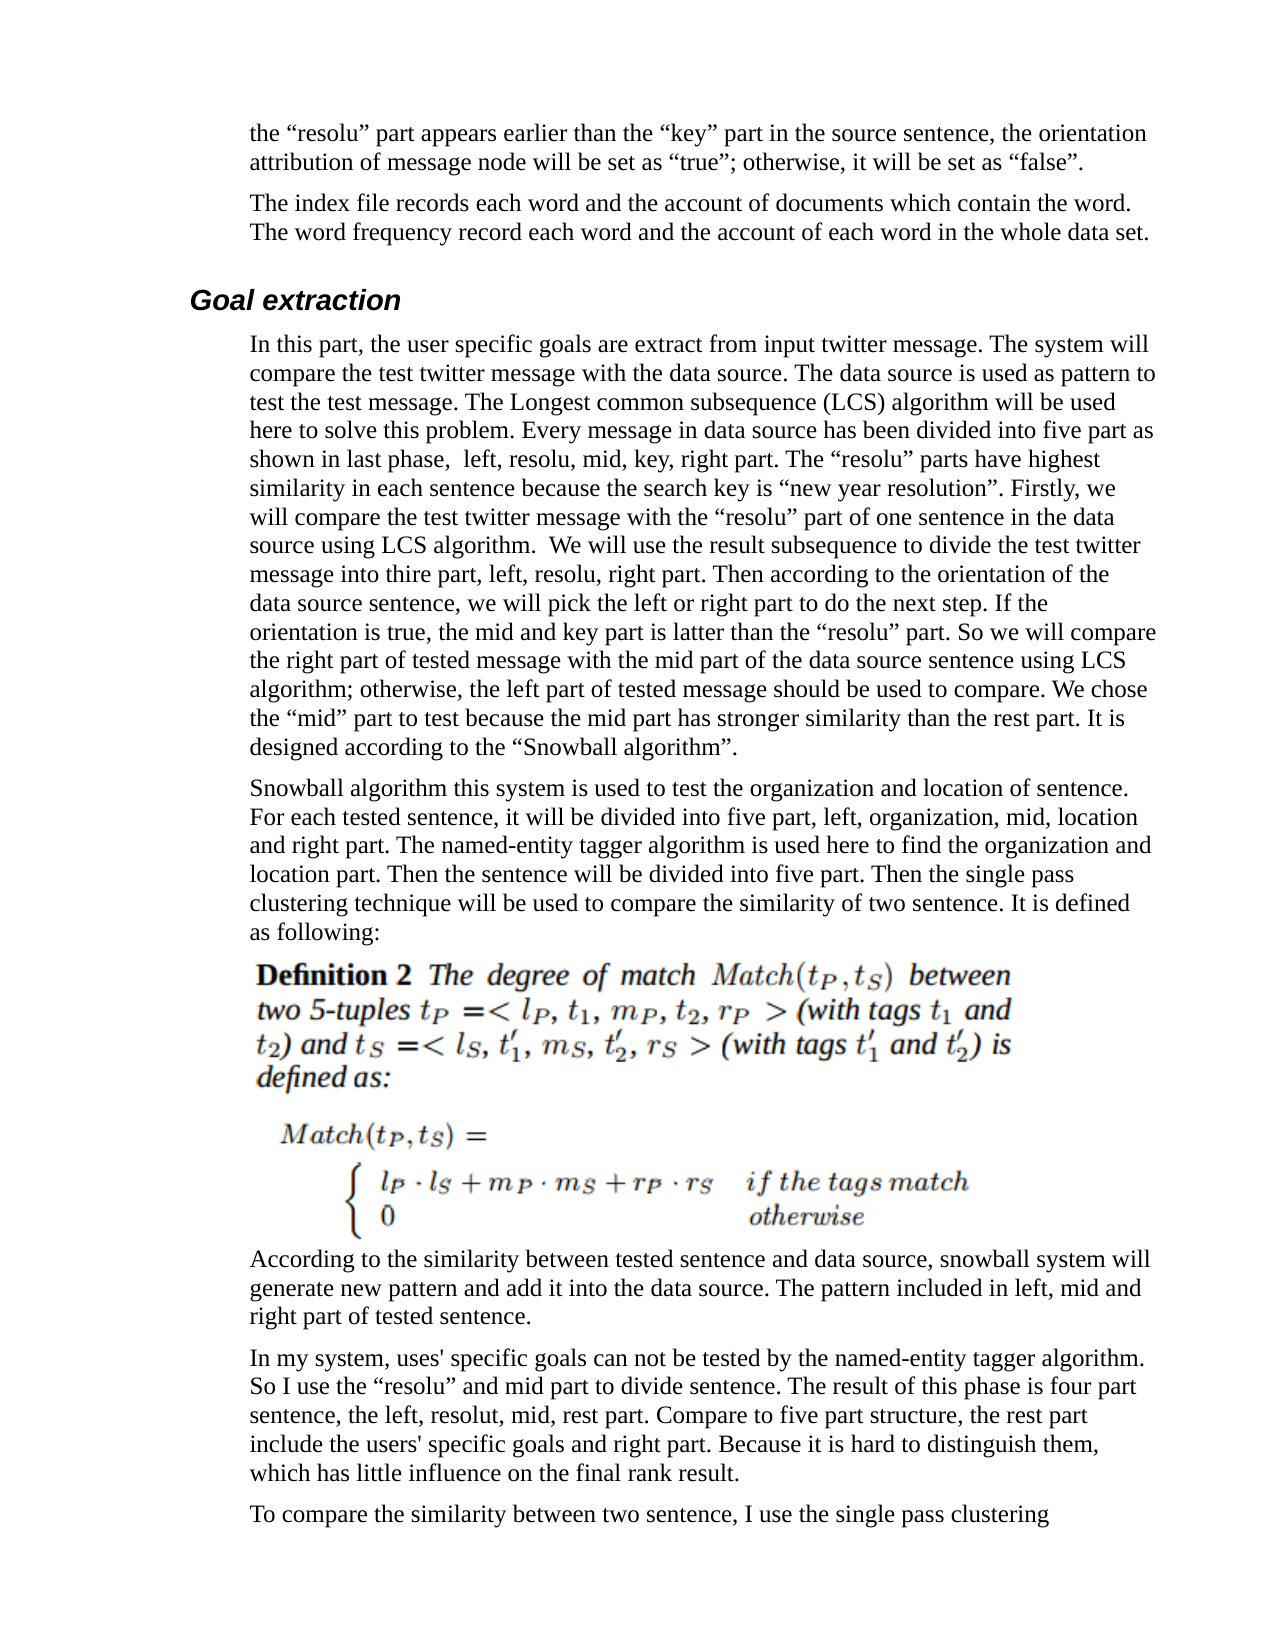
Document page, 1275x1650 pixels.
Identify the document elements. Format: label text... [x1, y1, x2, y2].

text In this part, the user specific goals are extract from input twitter message. The system will compare the test twitter message with the data source. The data source is used as pattern to test the test message. The Longest common subsequence (LCS) algorithm will be used here to solve this problem. Every message in data source has been divided into five part as shown in last phase, left, resolu, mid, key, right part. The “resolu” parts have highest similarity in each sentence because the search key is “new year resolution”. Firstly, we will compare the test twitter message with the “resolu” part of one sentence in the data source using LCS algorithm. We will use the result subsequence to divide the test twitter message into thire part, left, resolu, right part. Then according to the orientation of the data source sentence, we will pick the left or right part to do the next step. If the orientation is true, the mid and key part is latter than the “resolu” part. So we will compare the right part of tested message with the mid part of the data source sentence using LCS algorithm; otherwise, the left part of tested message should be used to compare. We chose the “mid” part to test because the mid part has stronger similarity than the rest part. It is designed according to the “Snowball algorithm”. [249, 329, 1157, 760]
text the “resolu” part appears earlier than the “key” part in the source sentence, the orientation attribution of message node will be set as “true”; otherwise, it will be set as “false”. [189, 118, 1157, 176]
text In my system, uses' specific goals can not be tested by the named-entity tagger algorithm. So I use the “resolu” and mid part to divide sentence. The result of this phase is four part sentence, the left, resolut, mid, rest part. Compare to five part structure, the rest part include the users' specific goals and right part. Because it is hard to distinguish them, which has little influence on the final rank result. [249, 1343, 1157, 1486]
picture [250, 957, 1025, 1244]
text According to the similarity between tested sentence and data source, snowball system will generate new pattern and add it into the data source. The pattern included in left, mid and right part of tested sentence. [249, 958, 1157, 1330]
text To compare the similarity between two sentence, I use the single pass clustering [249, 1499, 1157, 1528]
text Snowball algorithm this system is used to test the organization and location of sentence. For each tested sentence, it will be divided into five part, left, organization, mid, location and right part. The named-entity tagger algorithm is used here to find the organization and location part. Then the sentence will be divided into five part. Then the single pass clustering technique will be used to compare the similarity of two sentence. It is defined as following: [249, 773, 1157, 945]
text The index file records each word and the account of documents which contain the word. The word frequency record each word and the account of each word in the whole data set. [189, 188, 1157, 246]
subtitle Goal extraction [189, 283, 1157, 317]
